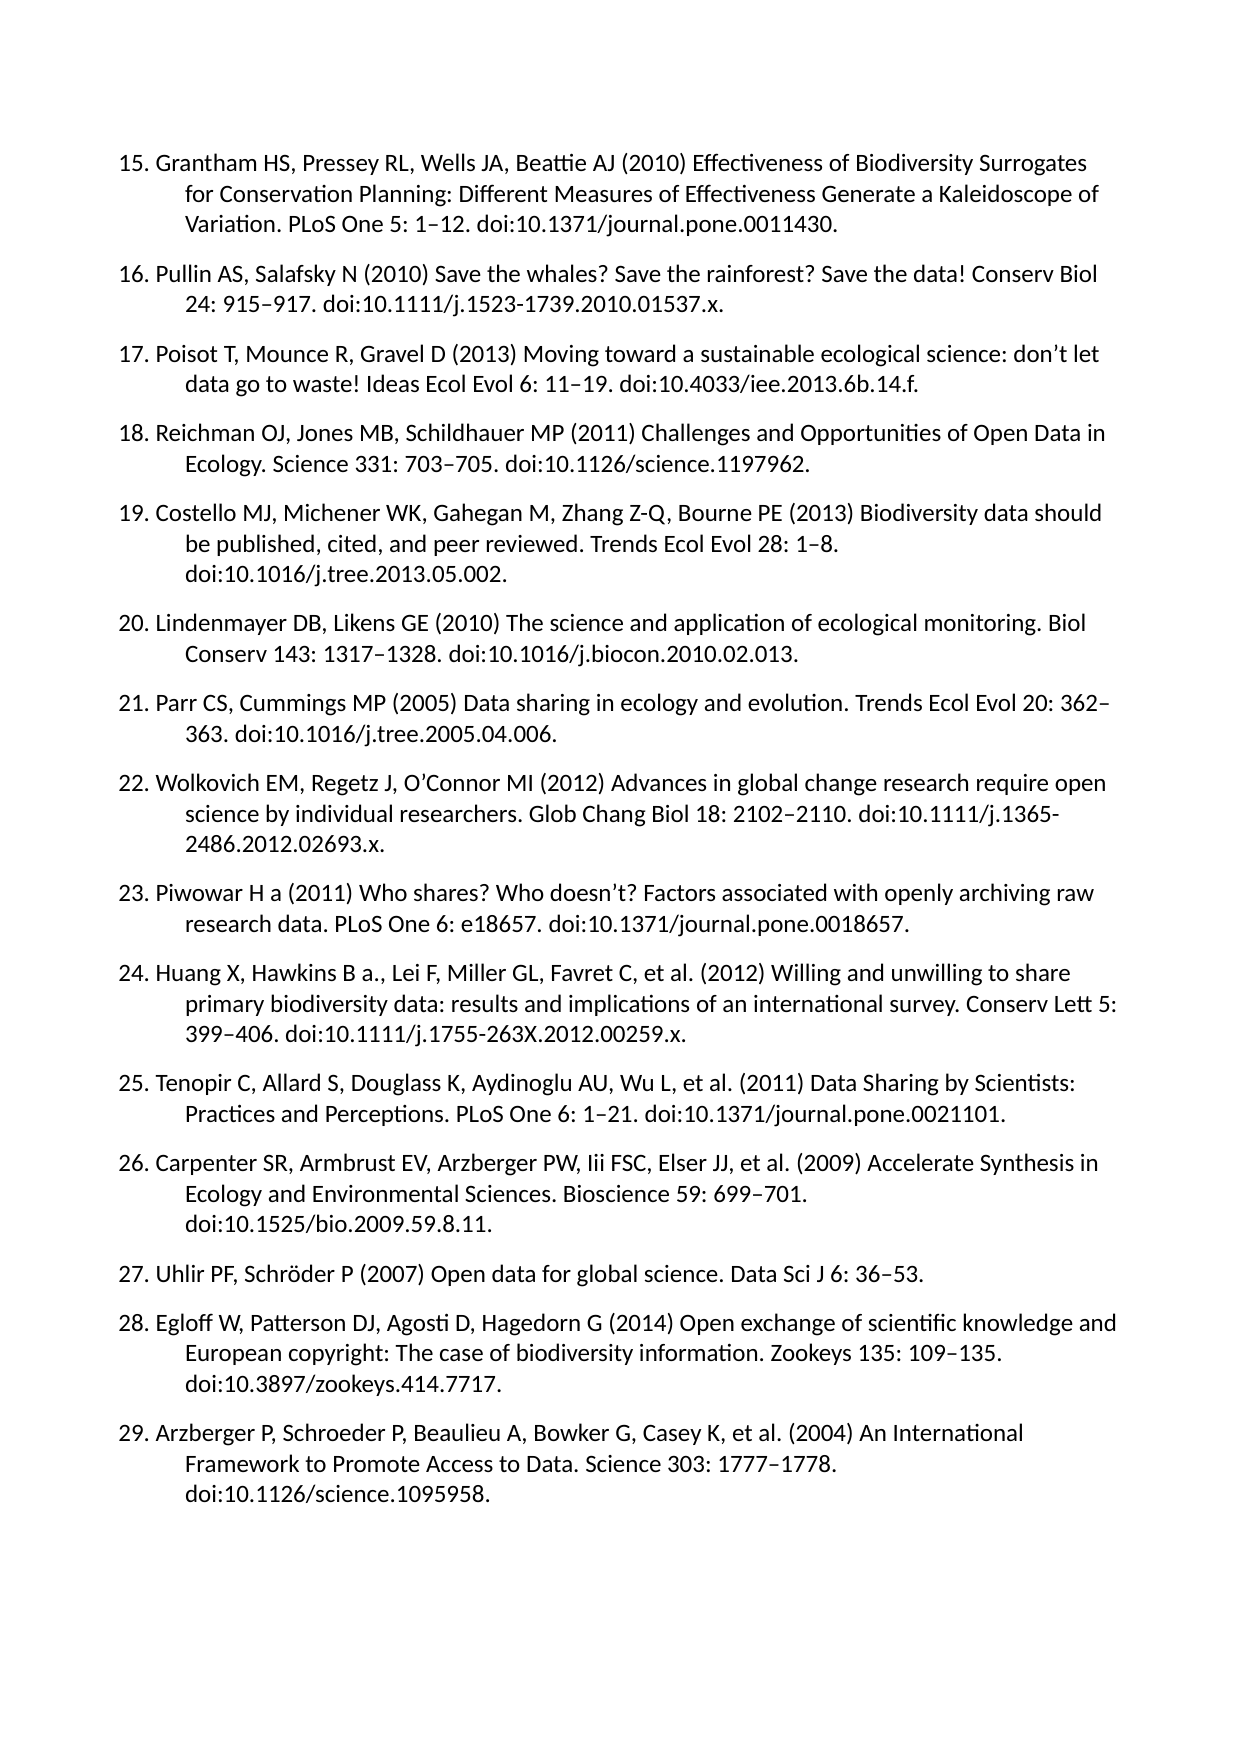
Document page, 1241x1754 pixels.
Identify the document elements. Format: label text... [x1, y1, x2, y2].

text 29. Arzberger P, Schroeder P, Beaulieu A, Bowker G, Casey K, et al. (2004) An International Framework to Promote Access to Data. Science 303: 1777–1778. doi:10.1126/science.1095958. [118, 1417, 1122, 1509]
text 17. Poisot T, Mounce R, Gravel D (2013) Moving toward a sustainable ecological science: don’t let data go to waste! Ideas Ecol Evol 6: 11–19. doi:10.4033/iee.2013.6b.14.f. [118, 338, 1122, 399]
text 23. Piwowar H a (2011) Who shares? Who doesn’t? Factors associated with openly archiving raw research data. PLoS One 6: e18657. doi:10.1371/journal.pone.0018657. [118, 877, 1122, 938]
text 19. Costello MJ, Michener WK, Gahegan M, Zhang Z-Q, Bourne PE (2013) Biodiversity data should be published, cited, and peer reviewed. Trends Ecol Evol 28: 1–8. doi:10.1016/j.tree.2013.05.002. [118, 497, 1122, 589]
text 18. Reichman OJ, Jones MB, Schildhauer MP (2011) Challenges and Opportunities of Open Data in Ecology. Science 331: 703–705. doi:10.1126/science.1197962. [118, 417, 1122, 478]
text 28. Egloff W, Patterson DJ, Agosti D, Hagedorn G (2014) Open exchange of scientific knowledge and European copyright: The case of biodiversity information. Zookeys 135: 109–135. doi:10.3897/zookeys.414.7717. [118, 1307, 1122, 1398]
text 21. Parr CS, Cummings MP (2005) Data sharing in ecology and evolution. Trends Ecol Evol 20: 362–363. doi:10.1016/j.tree.2005.04.006. [118, 687, 1122, 748]
text 24. Huang X, Hawkins B a., Lei F, Miller GL, Favret C, et al. (2012) Willing and unwilling to share primary biodiversity data: results and implications of an international survey. Conserv Lett 5: 399–406. doi:10.1111/j.1755-263X.2012.00259.x. [118, 957, 1122, 1049]
text 16. Pullin AS, Salafsky N (2010) Save the whales? Save the rainforest? Save the data! Conserv Biol 24: 915–917. doi:10.1111/j.1523-1739.2010.01537.x. [118, 258, 1122, 319]
text 26. Carpenter SR, Armbrust EV, Arzberger PW, Iii FSC, Elser JJ, et al. (2009) Accelerate Synthesis in Ecology and Environmental Sciences. Bioscience 59: 699–701. doi:10.1525/bio.2009.59.8.11. [118, 1147, 1122, 1239]
text 25. Tenopir C, Allard S, Douglass K, Aydinoglu AU, Wu L, et al. (2011) Data Sharing by Scientists: Practices and Perceptions. PLoS One 6: 1–21. doi:10.1371/journal.pone.0021101. [118, 1068, 1122, 1129]
text 15. Grantham HS, Pressey RL, Wells JA, Beattie AJ (2010) Effectiveness of Biodiversity Surrogates for Conservation Planning: Different Measures of Effectiveness Generate a Kaleidoscope of Variation. PLoS One 5: 1–12. doi:10.1371/journal.pone.0011430. [118, 148, 1122, 239]
text 22. Wolkovich EM, Regetz J, O’Connor MI (2012) Advances in global change research require open science by individual researchers. Glob Chang Biol 18: 2102–2110. doi:10.1111/j.1365-2486.2012.02693.x. [118, 767, 1122, 859]
text 27. Uhlir PF, Schröder P (2007) Open data for global science. Data Sci J 6: 36–53. [118, 1258, 1122, 1288]
text 20. Lindenmayer DB, Likens GE (2010) The science and application of ecological monitoring. Biol Conserv 143: 1317–1328. doi:10.1016/j.biocon.2010.02.013. [118, 608, 1122, 669]
